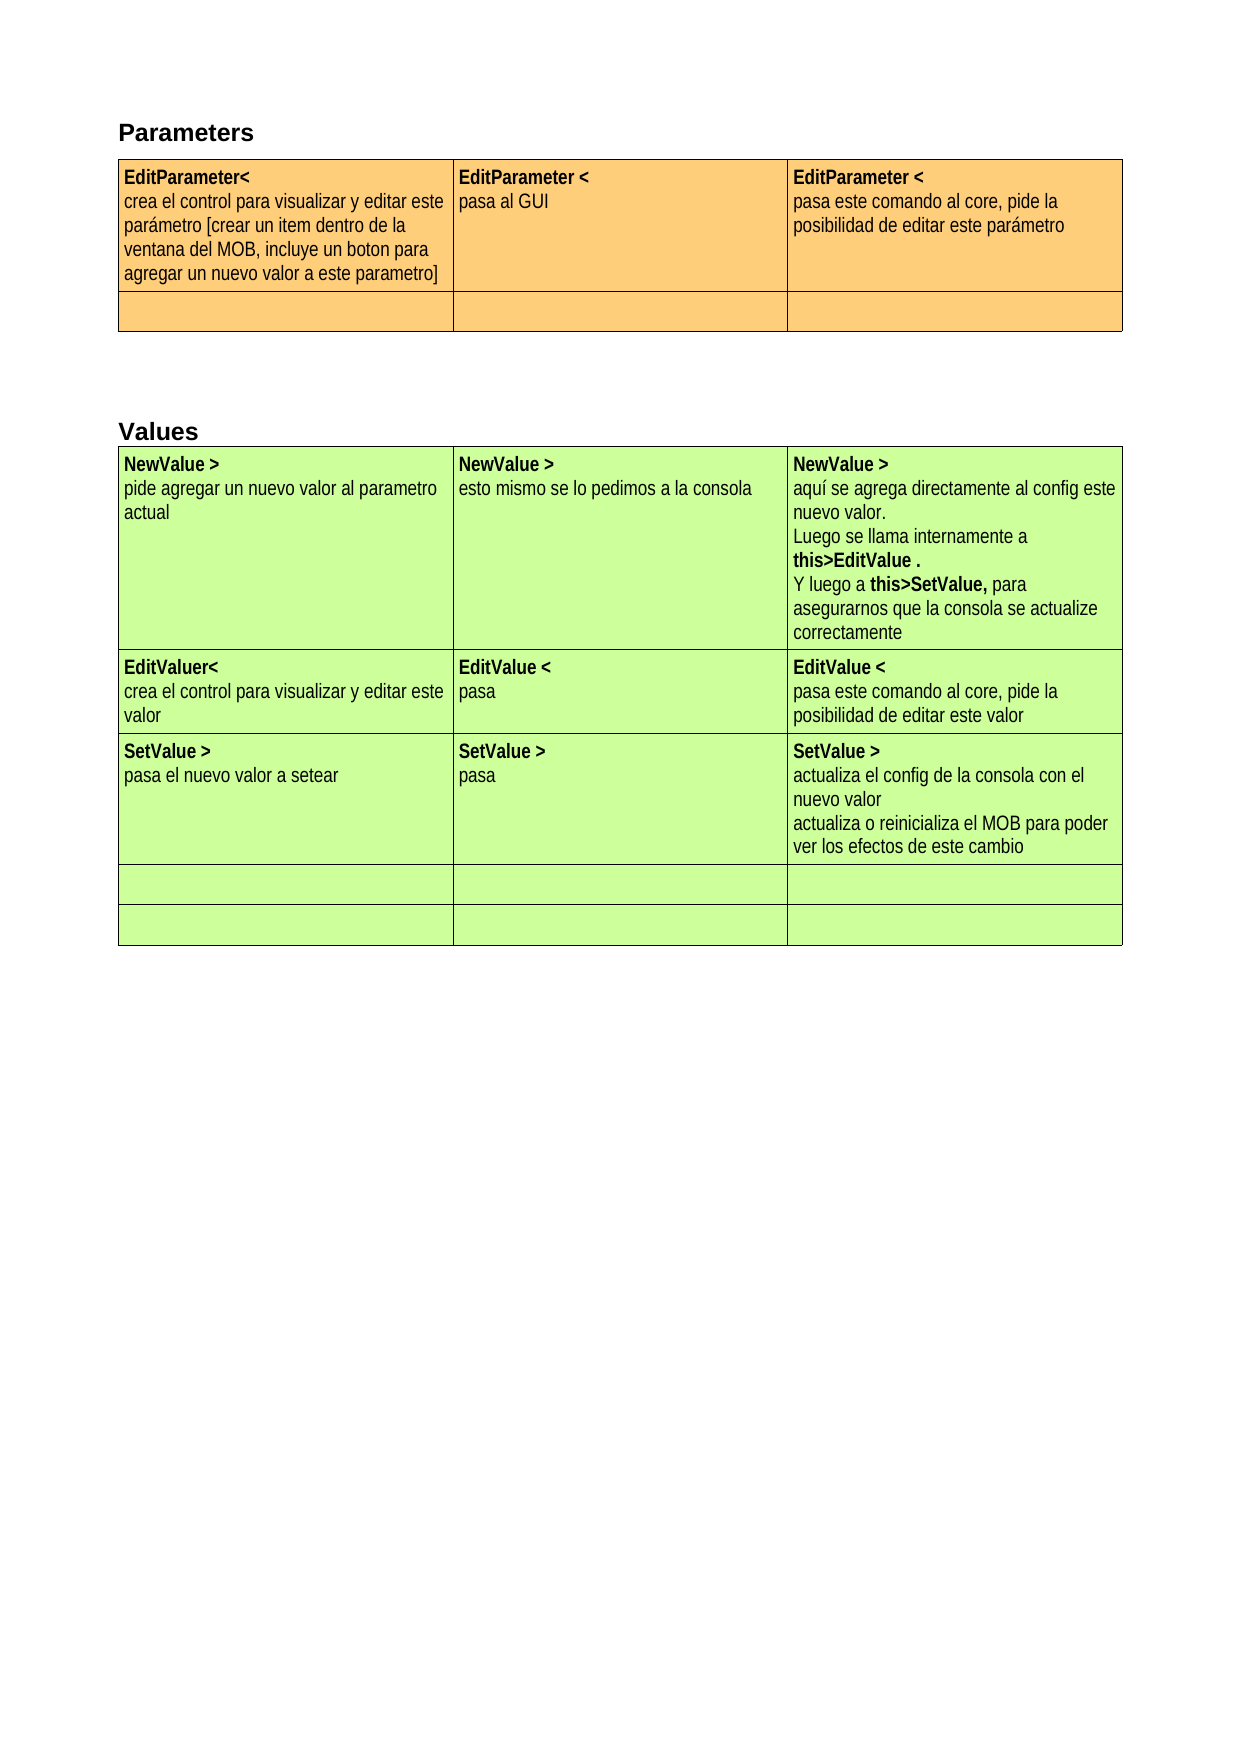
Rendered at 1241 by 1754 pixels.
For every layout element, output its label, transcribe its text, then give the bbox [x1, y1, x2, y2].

table_cell SetValue > pasa el nuevo valor a setear [119, 734, 453, 864]
table_cell [119, 292, 453, 331]
table_cell EditValue < pasa [454, 650, 787, 733]
table_cell SetValue > actualiza el config de la consola con el nuevo valor actualiza o reinicializa el MOB para poder ver los efectos de este cambio [788, 734, 1122, 864]
table_cell SetValue > pasa [454, 734, 787, 864]
table_header EditParameter < pasa al GUI [454, 160, 787, 291]
table_cell EditValue < pasa este comando al core, pide la posibilidad de editar este valor [788, 650, 1122, 733]
text Parameters [118, 118, 1122, 147]
table_header NewValue > pide agregar un nuevo valor al parametro actual [119, 447, 453, 649]
table_header EditParameter < pasa este comando al core, pide la posibilidad de editar este parámetro [788, 160, 1122, 291]
table_cell [454, 905, 787, 945]
table_cell [454, 865, 787, 904]
table_cell [788, 905, 1122, 945]
table_cell [788, 865, 1122, 904]
table_header EditParameter< crea el control para visualizar y editar este parámetro [crear un item dentro de la ventana del MOB, incluye un boton para agregar un nuevo valor a este parametro] [119, 160, 453, 291]
table_cell EditValuer< crea el control para visualizar y editar este valor [119, 650, 453, 733]
table_cell [454, 292, 787, 331]
table_cell [788, 292, 1122, 331]
text Values [118, 417, 1122, 446]
table_cell [119, 905, 453, 945]
table_header NewValue > aquí se agrega directamente al config este nuevo valor. Luego se llama internamente a this>EditValue . Y luego a this>SetValue, para asegurarnos que la consola se actualize correctamente [788, 447, 1122, 649]
table_cell [119, 865, 453, 904]
table_header NewValue > esto mismo se lo pedimos a la consola [454, 447, 787, 649]
